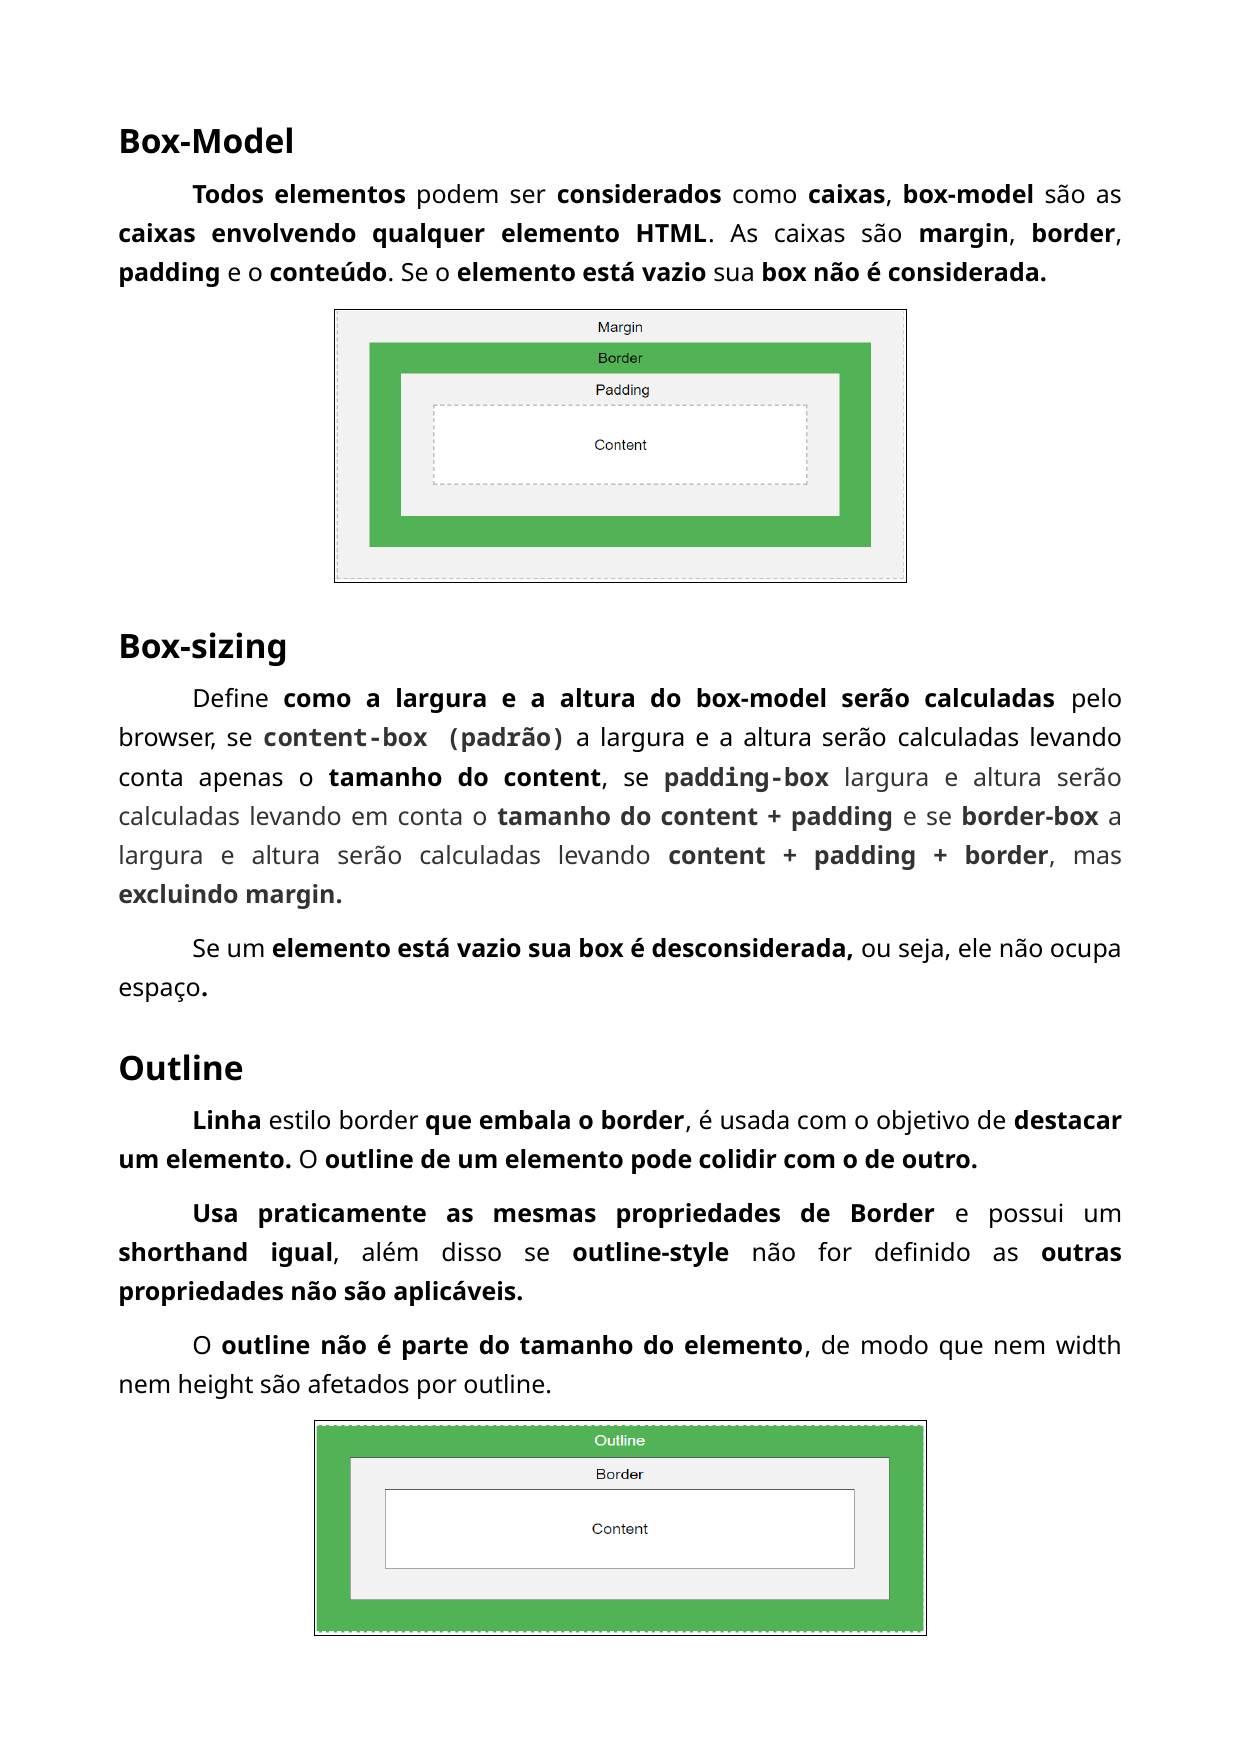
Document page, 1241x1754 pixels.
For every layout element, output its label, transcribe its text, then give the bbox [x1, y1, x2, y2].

text O outline não é parte do tamanho do elemento, de modo que nem width nem height são afetados por outline. [118, 1327, 1122, 1401]
text Todos elementos podem ser considerados como caixas, box-model são as caixas envolvendo qualquer elemento HTML. As caixas são margin, border, padding e o conteúdo. Se o elemento está vazio sua box não é considerada. [118, 176, 1122, 289]
text Se um elemento está vazio sua box é desconsiderada, ou seja, ele não ocupa espaço. [118, 930, 1122, 1004]
subtitle Box-sizing [118, 623, 1122, 668]
text Linha estilo border que embala o border, é usada com o objetivo de destacar um elemento. O outline de um elemento pode colidir com o de outro. [118, 1102, 1122, 1176]
picture [336, 311, 904, 579]
picture [316, 1423, 924, 1633]
text Define como a largura e a altura do box-model serão calculadas pelo browser, se content-box (padrão) a largura e a altura serão calculadas levando conta apenas o tamanho do content, se padding-box largura e altura serão calculadas levando em conta o tamanho do content + padding e se border-box a largura e altura serão calculadas levando content + padding + border, mas excluindo margin. [118, 681, 1122, 911]
subtitle Outline [118, 1044, 1122, 1090]
subtitle Box-Model [118, 118, 1122, 164]
text Usa praticamente as mesmas propriedades de Border e possui um shorthand igual, além disso se outline-style não for definido as outras propriedades não são aplicáveis. [118, 1195, 1122, 1308]
